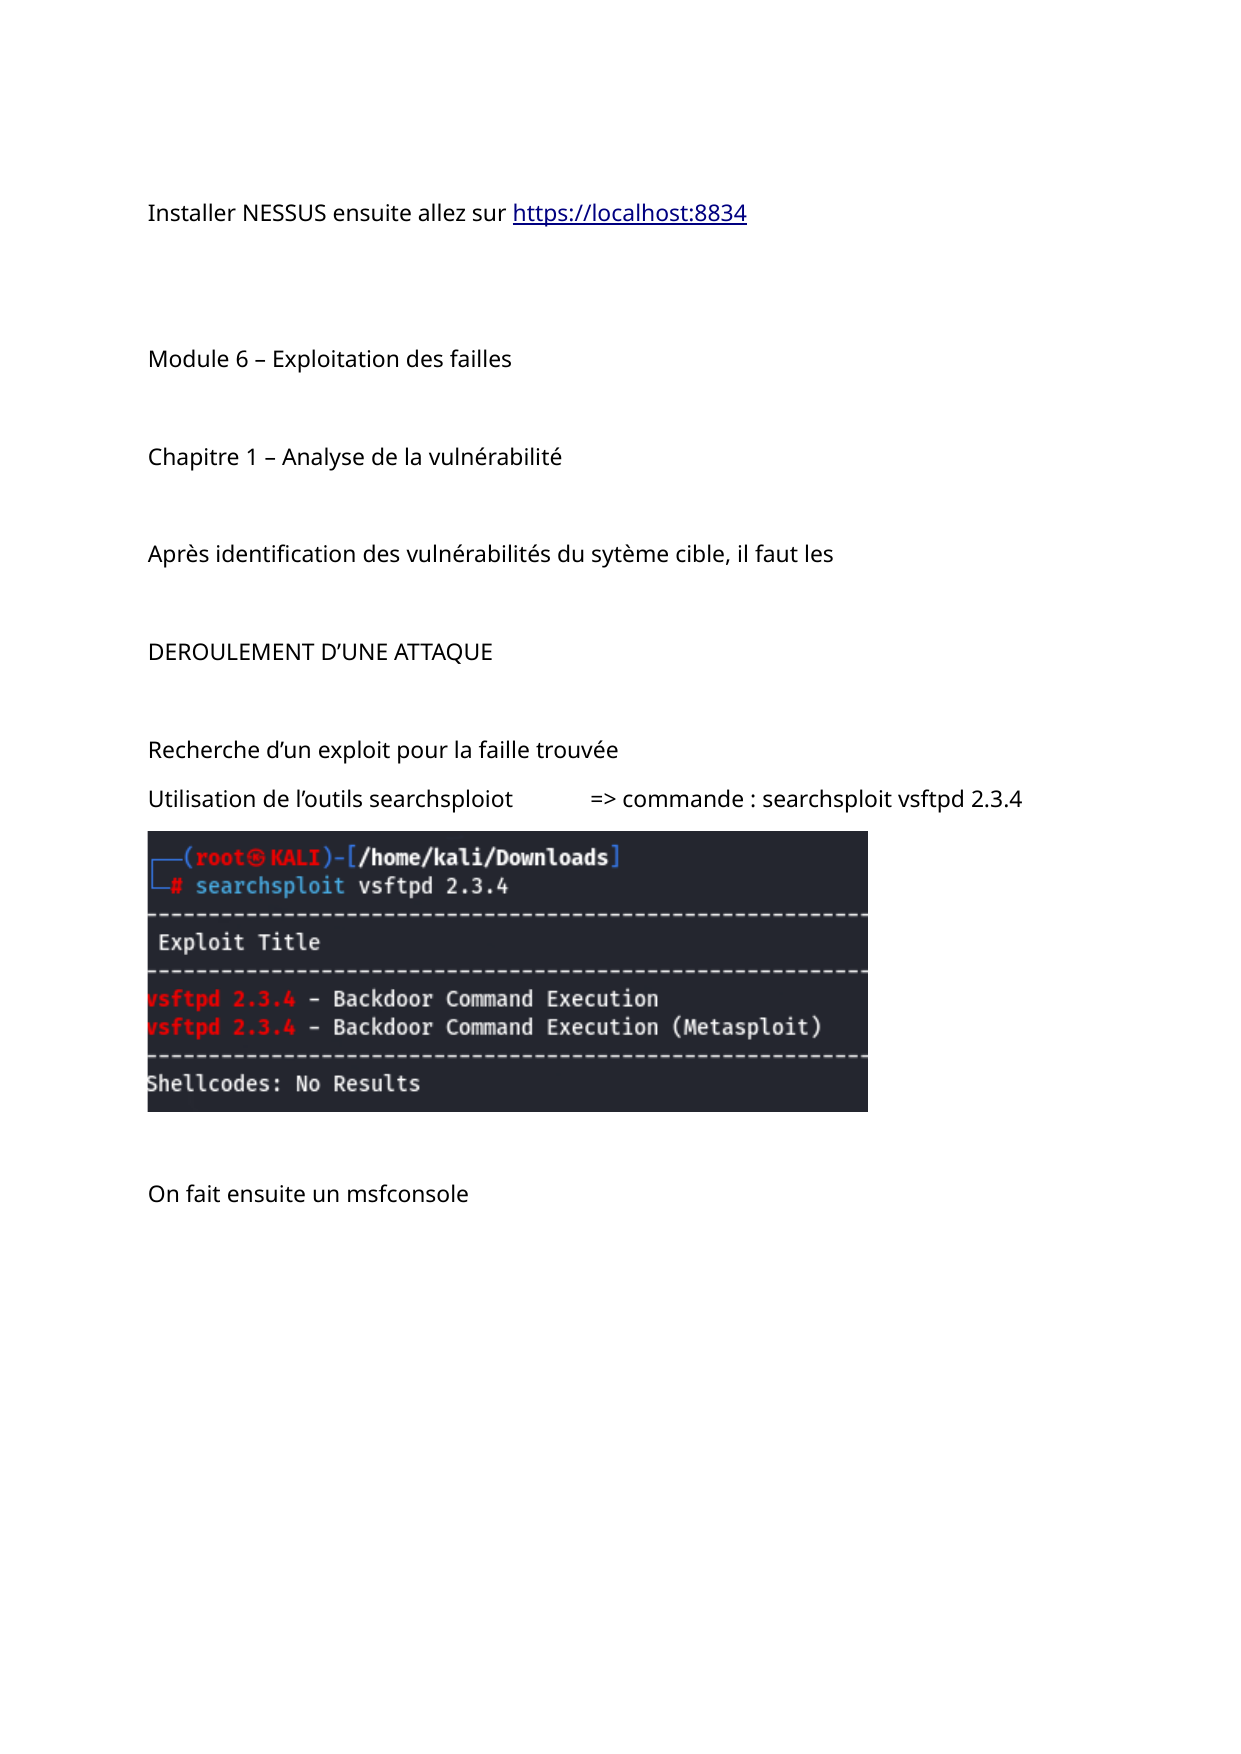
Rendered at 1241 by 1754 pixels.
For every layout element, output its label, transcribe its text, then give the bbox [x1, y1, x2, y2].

text DEROULEMENT D’UNE ATTAQUE [148, 636, 1093, 667]
text Après identification des vulnérabilités du sytème cible, il faut les [148, 538, 1093, 570]
text Module 6 – Exploitation des failles [148, 343, 1093, 374]
text On fait ensuite un msfconsole [148, 1178, 1093, 1209]
text Chapitre 1 – Analyse de la vulnérabilité [148, 441, 1093, 472]
text Installer NESSUS ensuite allez sur https://localhost:8834 [148, 196, 1093, 228]
text Recherche d’un exploit pour la faille trouvée [148, 734, 1093, 765]
text Utilisation de l’outils searchsploiot => commande : searchsploit vsftpd 2.3.4 [148, 783, 1093, 814]
